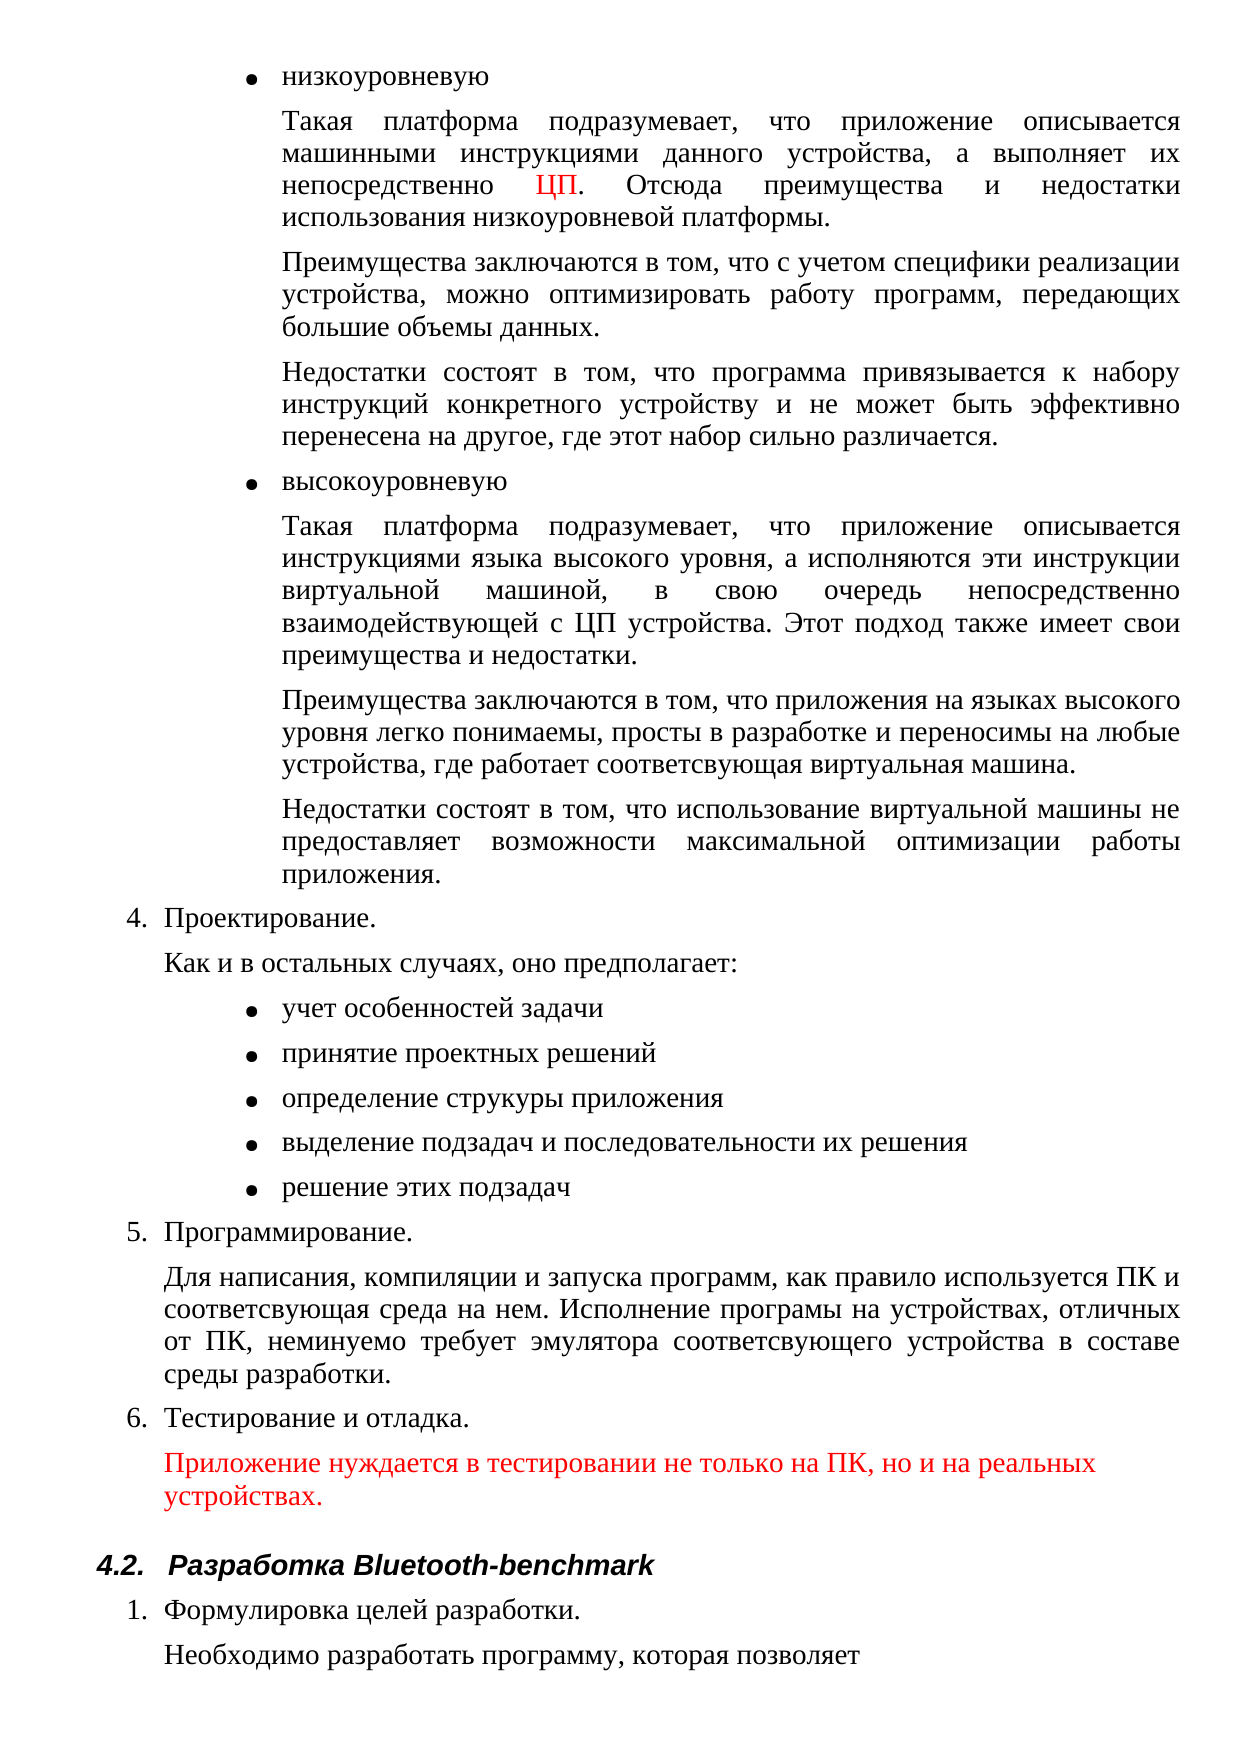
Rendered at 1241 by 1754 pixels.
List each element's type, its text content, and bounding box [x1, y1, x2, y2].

list Приложение нуждается в тестировании не только на ПК, но и на реальных устройствах. [126, 1447, 1181, 1511]
list Недостатки состоят в том, что программа привязывается к набору инструкций конкретного устройству и не может быть эффективно перенесена на другое, где этот набор сильно различается. [244, 355, 1181, 452]
list Преимущества заключаются в том, что с учетом специфики реализации устройства, можно оптимизировать работу программ, передающих большие объемы данных. [244, 246, 1181, 342]
list Тестирование и отладка. [126, 1402, 1181, 1434]
subtitle Разработка Bluetooth-benchmark [88, 1549, 1181, 1581]
list учет особенностей задачи [244, 991, 1181, 1024]
list Недостатки состоят в том, что использование виртуальной машины не предоставляет возможности максимальной оптимизации работы приложения. [244, 792, 1181, 889]
list решение этих подзадач [244, 1171, 1181, 1203]
list Проектирование. [126, 902, 1181, 934]
list низкоуровневую [244, 59, 1181, 91]
list высокоуровневую [244, 464, 1181, 497]
list Программирование. [126, 1215, 1181, 1248]
list принятие проектных решений [244, 1036, 1181, 1068]
list определение струкуры приложения [244, 1081, 1181, 1113]
list выделение подзадач и последовательности их решения [244, 1126, 1181, 1158]
list Для написания, компиляции и запуска программ, как правило используется ПК и соответсвующая среда на нем. Исполнение програмы на устройствах, отличных от ПК, неминуемо требует эмулятора соответсвующего устройства в составе среды разработки. [126, 1260, 1181, 1389]
list Такая платформа подразумевает, что приложение описывается инструкциями языка высокого уровня, а исполняются эти инструкции виртуальной машиной, в свою очередь непосредственно взаимодействующей с ЦП устройства. Этот подход также имеет свои преимущества и недостатки. [244, 509, 1181, 671]
list Формулировка целей разработки. [126, 1594, 1181, 1626]
list Как и в остальных случаях, оно предполагает: [126, 947, 1181, 979]
list Преимущества заключаются в том, что приложения на языках высокого уровня легко понимаемы, просты в разработке и переносимы на любые устройства, где работает соответсвующая виртуальная машина. [244, 683, 1181, 780]
list Необходимо разработать программу, которая позволяет [126, 1638, 1181, 1671]
list Такая платформа подразумевает, что приложение описывается машинными инструкциями данного устройства, а выполняет их непосредственно ЦП. Отсюда преимущества и недостатки использования низкоуровневой платформы. [244, 104, 1181, 233]
